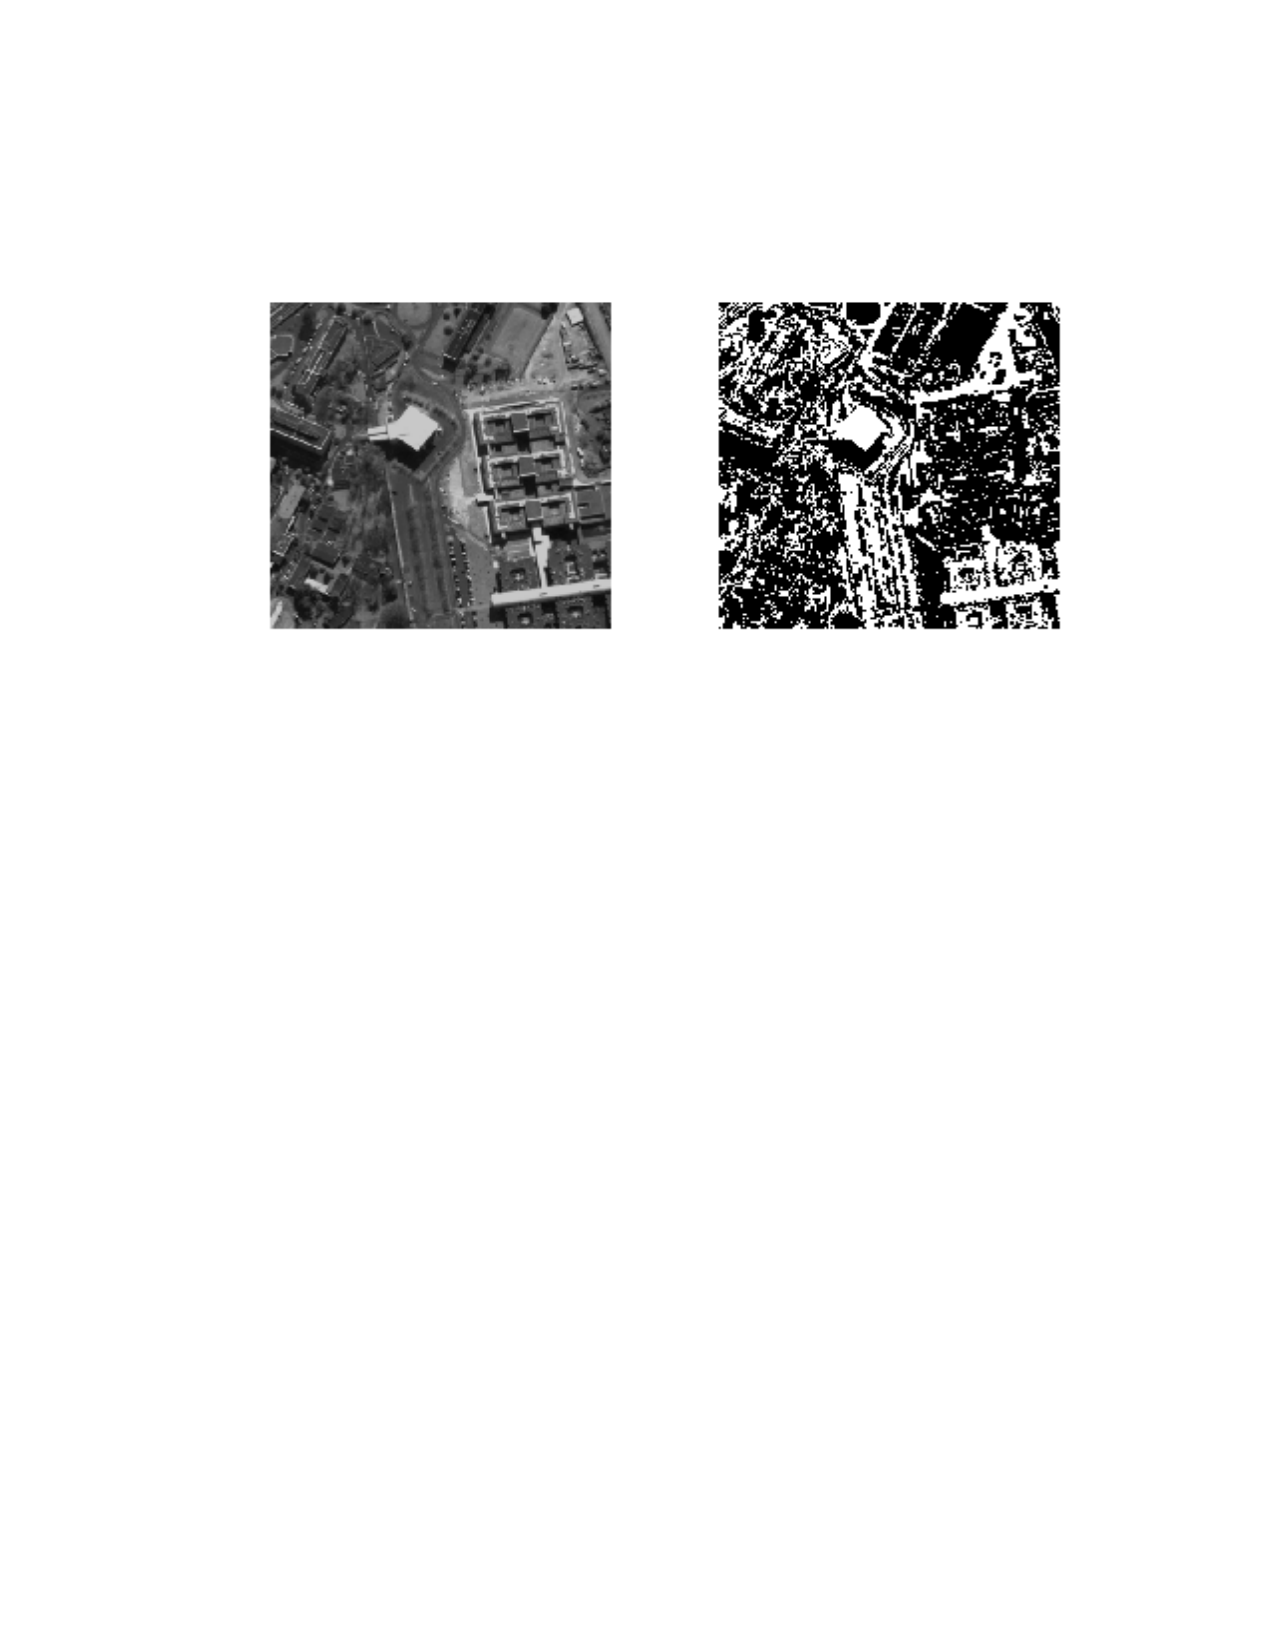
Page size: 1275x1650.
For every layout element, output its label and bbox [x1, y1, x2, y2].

picture [137, 112, 1158, 845]
